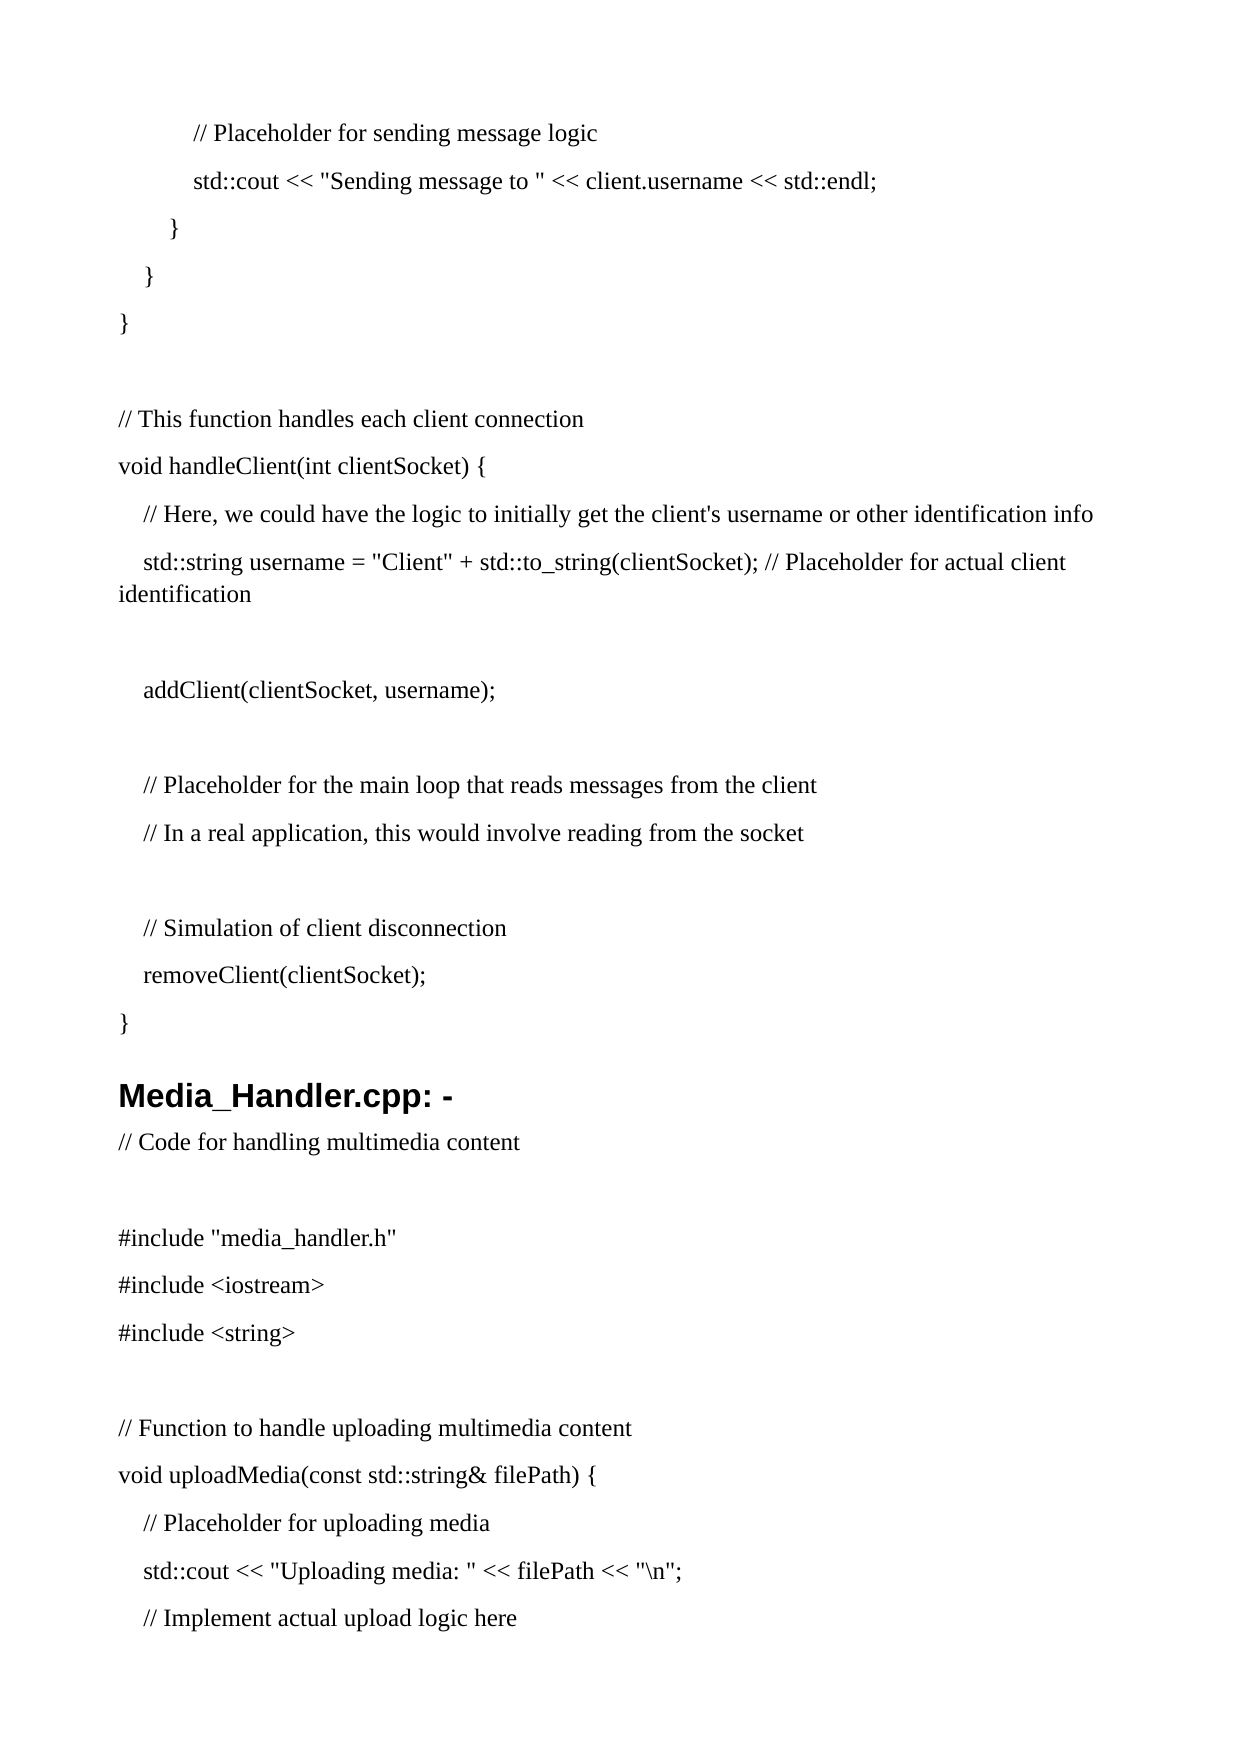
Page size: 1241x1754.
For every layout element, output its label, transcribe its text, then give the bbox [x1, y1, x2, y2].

text // In a real application, this would involve reading from the socket [118, 818, 1122, 846]
text std::cout << "Sending message to " << client.username << std::endl; [118, 166, 1122, 194]
text std::cout << "Uploading media: " << filePath << "\n"; [118, 1556, 1122, 1584]
text #include <iostream> [118, 1270, 1122, 1299]
text void handleClient(int clientSocket) { [118, 451, 1122, 480]
text } [118, 1008, 1122, 1037]
text removeClient(clientSocket); [118, 960, 1122, 989]
text // Function to handle uploading multimedia content [118, 1413, 1122, 1442]
text } [118, 308, 1122, 337]
text // Implement actual upload logic here [118, 1603, 1122, 1632]
text // Placeholder for the main loop that reads messages from the client [118, 770, 1122, 799]
text #include "media_handler.h" [118, 1223, 1122, 1251]
text // Placeholder for sending message logic [118, 118, 1122, 147]
subtitle Media_Handler.cpp: - [118, 1076, 1122, 1115]
text } [118, 261, 1122, 290]
text // Code for handling multimedia content [118, 1127, 1122, 1156]
text // Here, we could have the logic to initially get the client's username or other identification info [118, 499, 1122, 528]
text addClient(clientSocket, username); [118, 675, 1122, 703]
text #include <string> [118, 1318, 1122, 1347]
text // Placeholder for uploading media [118, 1508, 1122, 1537]
text // This function handles each client connection [118, 404, 1122, 432]
text // Simulation of client disconnection [118, 913, 1122, 942]
text std::string username = "Client" + std::to_string(clientSocket); // Placeholder for actual client identification [118, 547, 1122, 608]
text } [118, 213, 1122, 242]
text void uploadMedia(const std::string& filePath) { [118, 1461, 1122, 1489]
